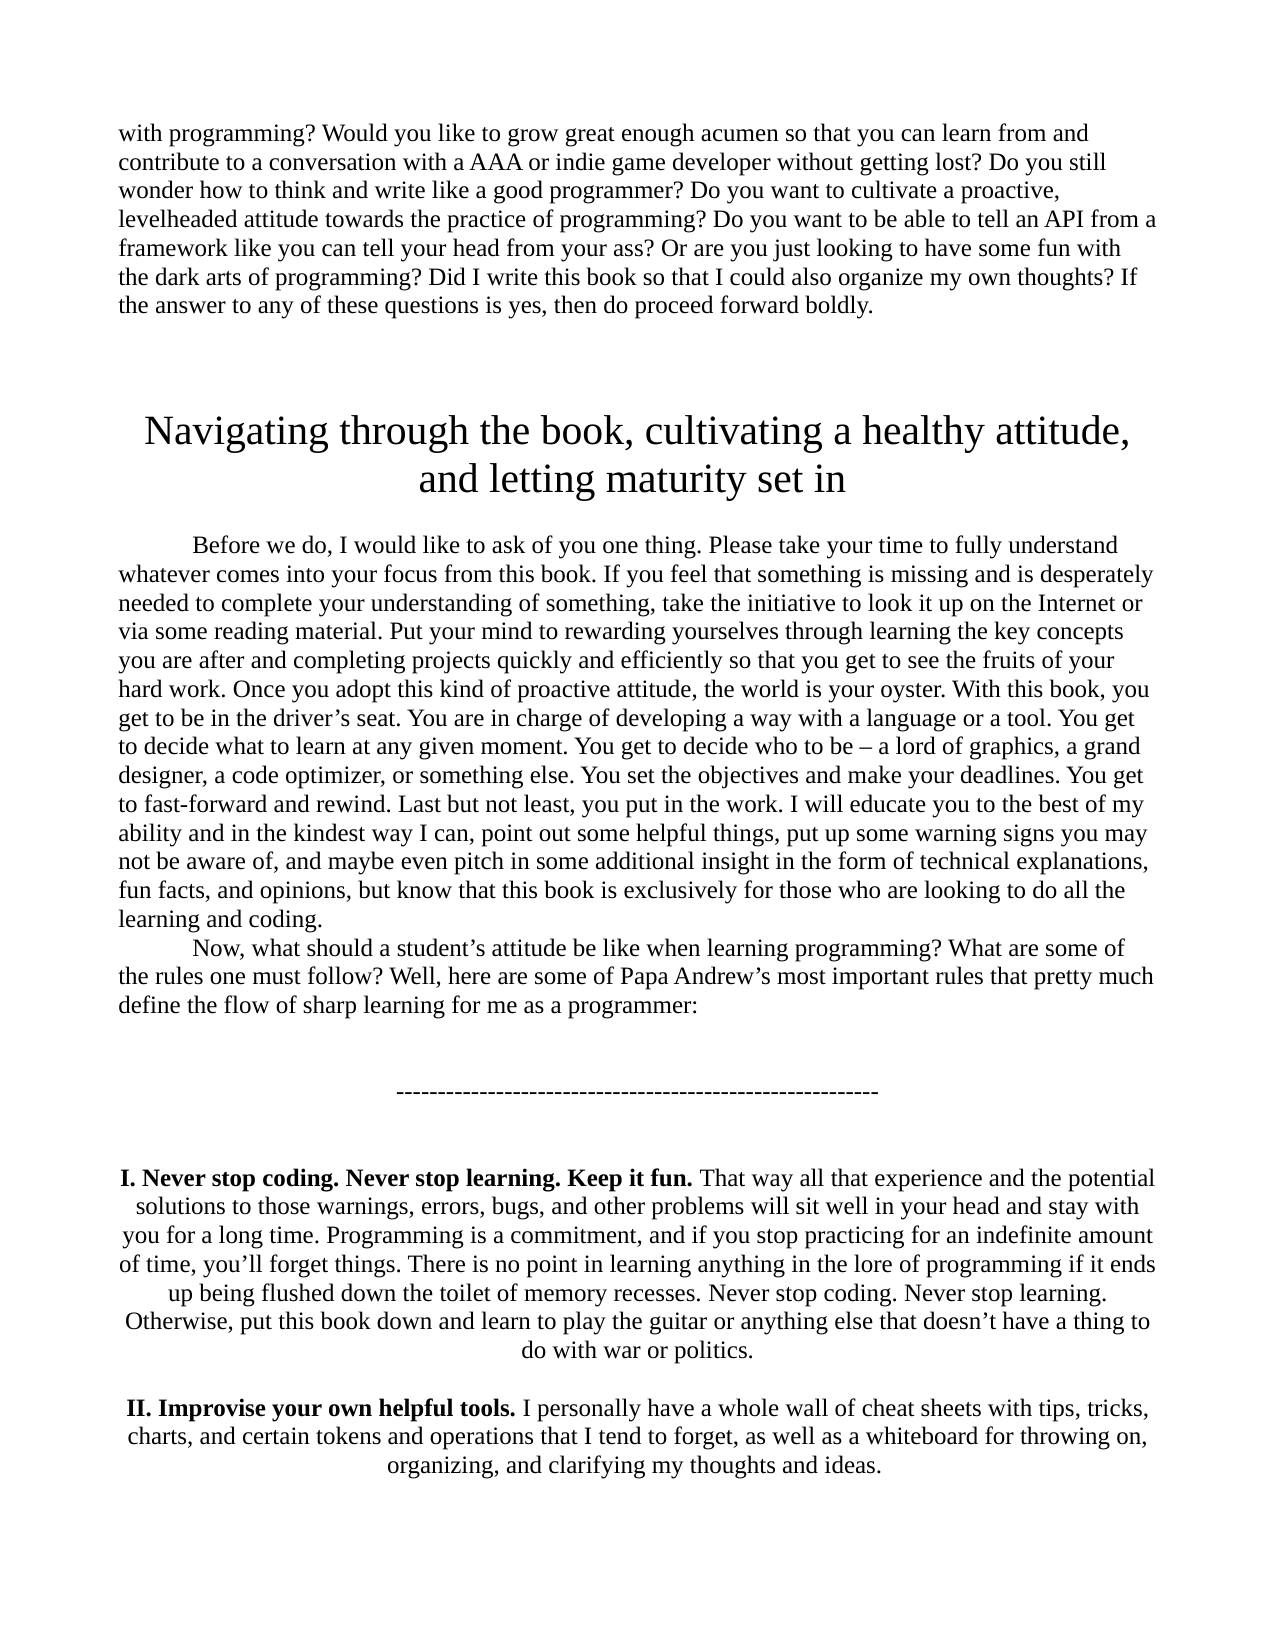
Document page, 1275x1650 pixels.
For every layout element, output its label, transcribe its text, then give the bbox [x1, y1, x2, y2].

text Before we do, I would like to ask of you one thing. Please take your time to fully understand whatever comes into your focus from this book. If you feel that something is missing and is desperately needed to complete your understanding of something, take the initiative to look it up on the Internet or via some reading material. Put your mind to rewarding yourselves through learning the key concepts you are after and completing projects quickly and efficiently so that you get to see the fruits of your hard work. Once you adopt this kind of proactive attitude, the world is your oyster. With this book, you get to be in the driver’s seat. You are in charge of developing a way with a language or a tool. You get to decide what to learn at any given moment. You get to decide who to be – a lord of graphics, a grand designer, a code optimizer, or something else. You set the objectives and make your deadlines. You get to fast-forward and rewind. Last but not least, you put in the work. I will educate you to the best of my ability and in the kindest way I can, point out some helpful things, put up some warning signs you may not be aware of, and maybe even pitch in some additional insight in the form of technical explanations, fun facts, and opinions, but know that this book is exclusively for those who are looking to do all the learning and coding. [118, 530, 1157, 933]
text ---------------------------------------------------------- [118, 1076, 1157, 1105]
text II. Improvise your own helpful tools. I personally have a whole wall of cheat sheets with tips, tricks, charts, and certain tokens and operations that I tend to forget, as well as a whiteboard for throwing on, organizing, and clarifying my thoughts and ideas. [118, 1393, 1157, 1479]
text Now, what should a student’s attitude be like when learning programming? What are some of the rules one must follow? Well, here are some of Papa Andrew’s most important rules that pretty much define the flow of sharp learning for me as a programmer: [118, 933, 1157, 1019]
text I. Never stop coding. Never stop learning. Keep it fun. That way all that experience and the potential solutions to those warnings, errors, bugs, and other problems will sit well in your head and stay with you for a long time. Programming is a commitment, and if you stop practicing for an indefinite amount of time, you’ll forget things. There is no point in learning anything in the lore of programming if it ends up being flushed down the toilet of memory recesses. Never stop coding. Never stop learning. Otherwise, put this book down and learn to play the guitar or anything else that doesn’t have a thing to do with war or politics. [118, 1163, 1157, 1364]
text with programming? Would you like to grow great enough acumen so that you can learn from and contribute to a conversation with a AAA or indie game developer without getting lost? Do you still wonder how to think and write like a good programmer? Do you want to cultivate a proactive, levelheaded attitude towards the practice of programming? Do you want to be able to tell an API from a framework like you can tell your head from your ass? Or are you just looking to have some fun with the dark arts of programming? Did I write this book so that I could also organize my own thoughts? If the answer to any of these questions is yes, then do proceed forward boldly. [118, 118, 1157, 319]
text Navigating through the book, cultivating a healthy attitude, and letting maturity set in [118, 406, 1157, 501]
